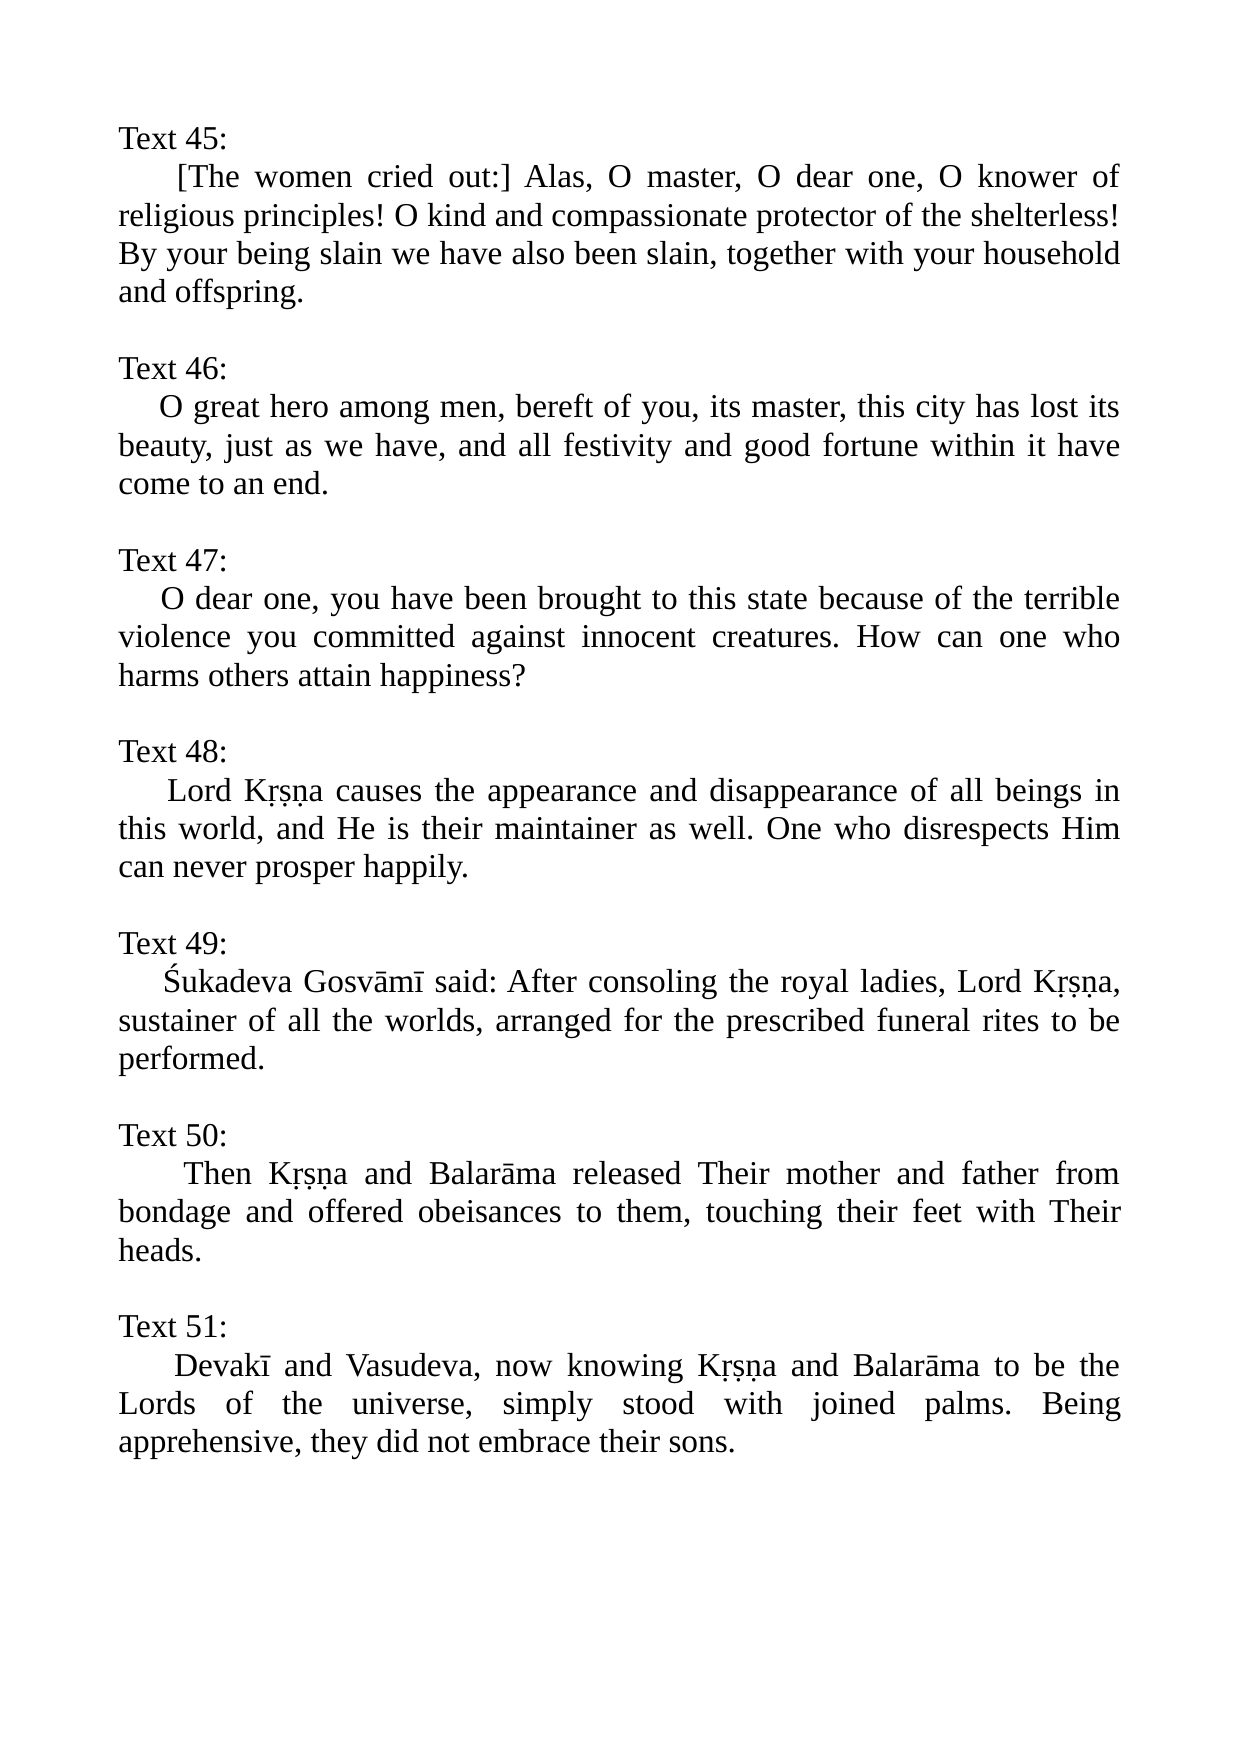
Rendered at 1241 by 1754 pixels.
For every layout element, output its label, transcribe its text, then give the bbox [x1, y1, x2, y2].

text Then Kṛṣṇa and Balarāma released Their mother and father from bondage and offered obeisances to them, touching their feet with Their heads. [118, 1153, 1122, 1268]
text Text 47: [118, 540, 1122, 578]
text [The women cried out:] Alas, O master, O dear one, O knower of religious principles! O kind and compassionate protector of the shelterless! By your being slain we have also been slain, together with your household and offspring. [118, 156, 1122, 310]
text Text 49: [118, 923, 1122, 961]
text Śukadeva Gosvāmī said: After consoling the royal ladies, Lord Kṛṣṇa, sustainer of all the worlds, arranged for the prescribed funeral rites to be performed. [118, 961, 1122, 1076]
text Text 48: [118, 731, 1122, 770]
text Text 51: [118, 1306, 1122, 1345]
text Devakī and Vasudeva, now knowing Kṛṣṇa and Balarāma to be the Lords of the universe, simply stood with joined palms. Being apprehensive, they did not embrace their sons. [118, 1345, 1122, 1460]
text Lord Kṛṣṇa causes the appearance and disappearance of all beings in this world, and He is their maintainer as well. One who disrespects Him can never prosper happily. [118, 770, 1122, 885]
text O great hero among men, bereft of you, its master, this city has lost its beauty, just as we have, and all festivity and good fortune within it have come to an end. [118, 386, 1122, 501]
text Text 45: [118, 118, 1122, 156]
text O dear one, you have been brought to this state because of the terrible violence you committed against innocent creatures. How can one who harms others attain happiness? [118, 578, 1122, 693]
text Text 50: [118, 1115, 1122, 1153]
text Text 46: [118, 348, 1122, 386]
